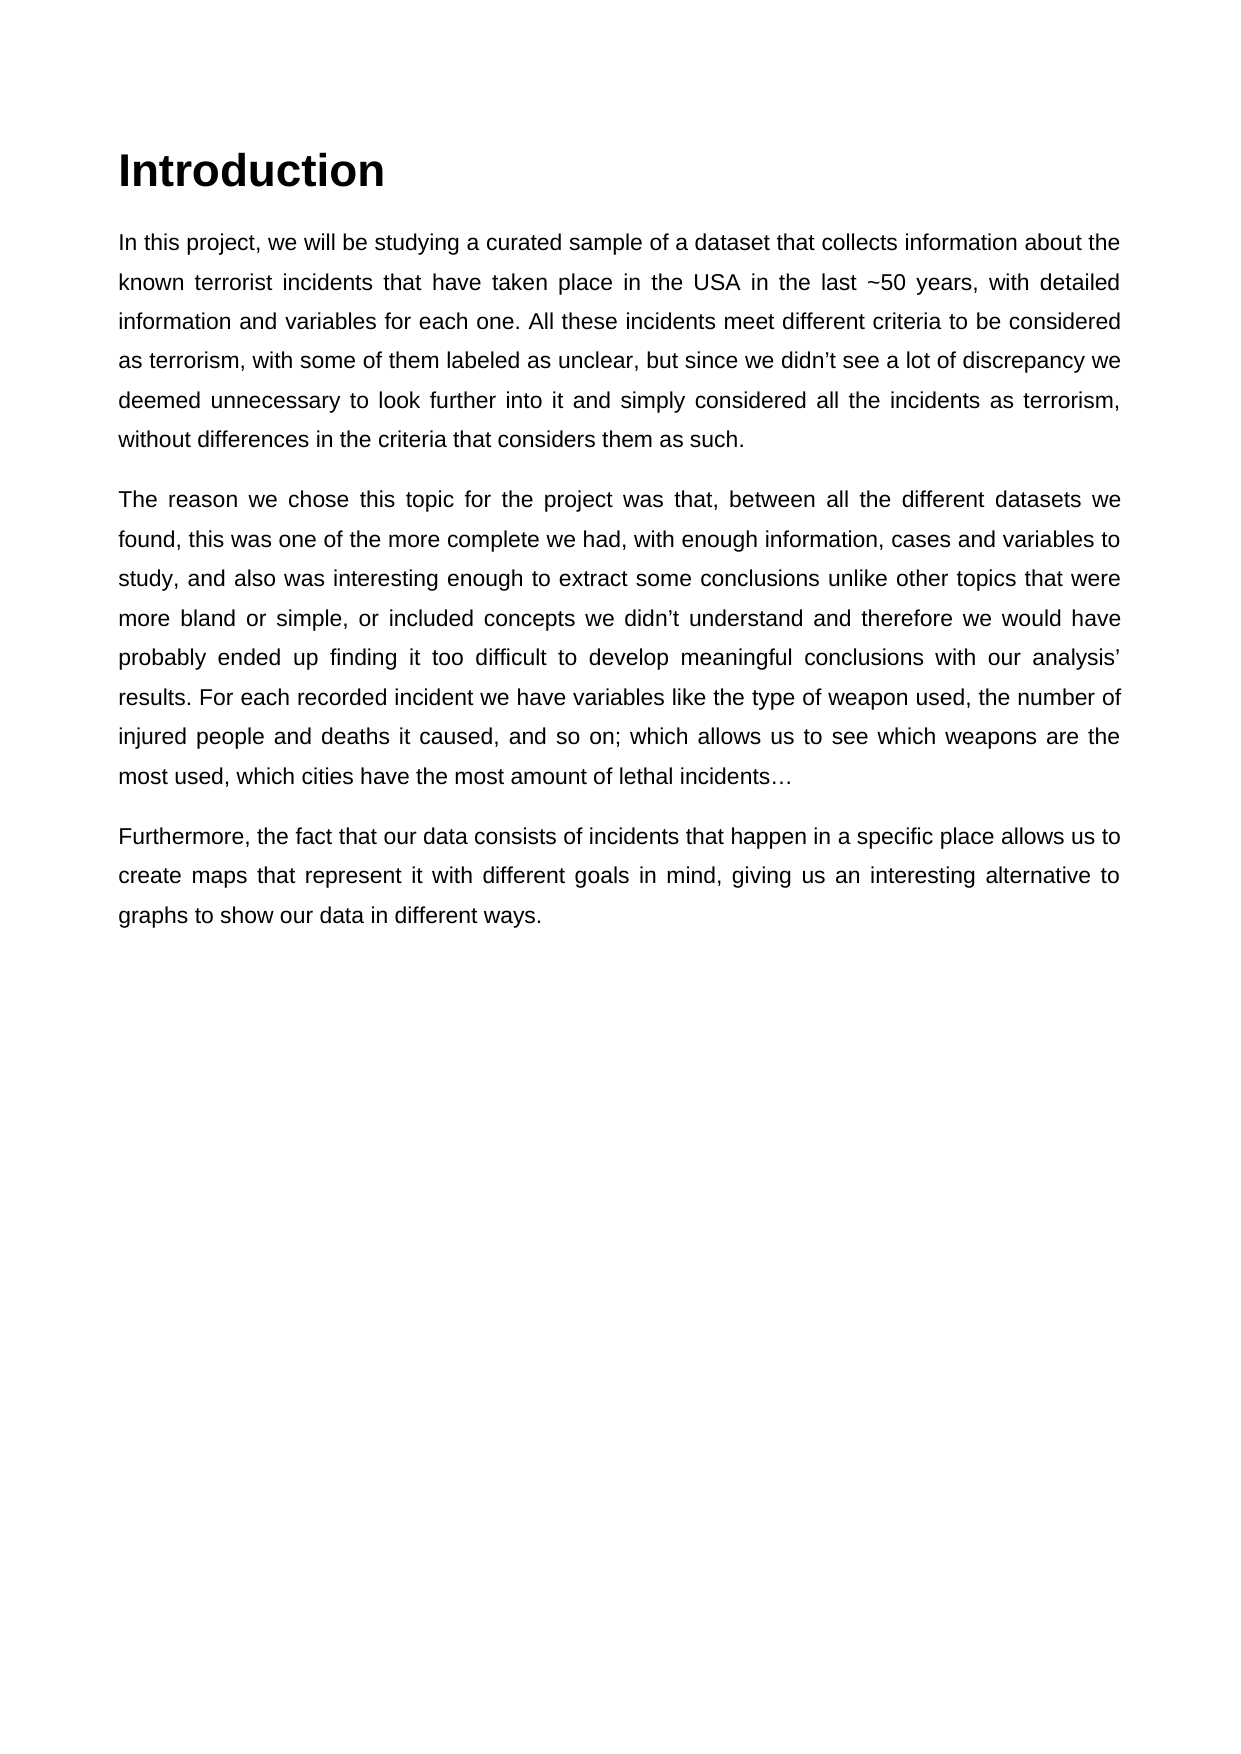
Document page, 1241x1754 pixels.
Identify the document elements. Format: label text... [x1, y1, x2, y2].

text Furthermore, the fact that our data consists of incidents that happen in a specific place allows us to create maps that represent it with different goals in mind, giving us an interesting alternative to graphs to show our data in different ways. [118, 823, 1122, 928]
text In this project, we will be studying a curated sample of a dataset that collects information about the known terrorist incidents that have taken place in the USA in the last ~50 years, with detailed information and variables for each one. All these incidents meet different criteria to be considered as terrorism, with some of them labeled as unclear, but since we didn’t see a lot of discrepancy we deemed unnecessary to look further into it and simply considered all the incidents as terrorism, without differences in the criteria that considers them as such. [118, 229, 1122, 453]
subtitle Introduction [118, 143, 1122, 196]
text The reason we chose this topic for the project was that, between all the different datasets we found, this was one of the more complete we had, with enough information, cases and variables to study, and also was interesting enough to extract some conclusions unlike other topics that were more bland or simple, or included concepts we didn’t understand and therefore we would have probably ended up finding it too difficult to develop meaningful conclusions with our analysis’ results. For each recorded incident we have variables like the type of weapon used, the number of injured people and deaths it caused, and so on; which allows us to see which weapons are the most used, which cities have the most amount of lethal incidents… [118, 486, 1122, 789]
